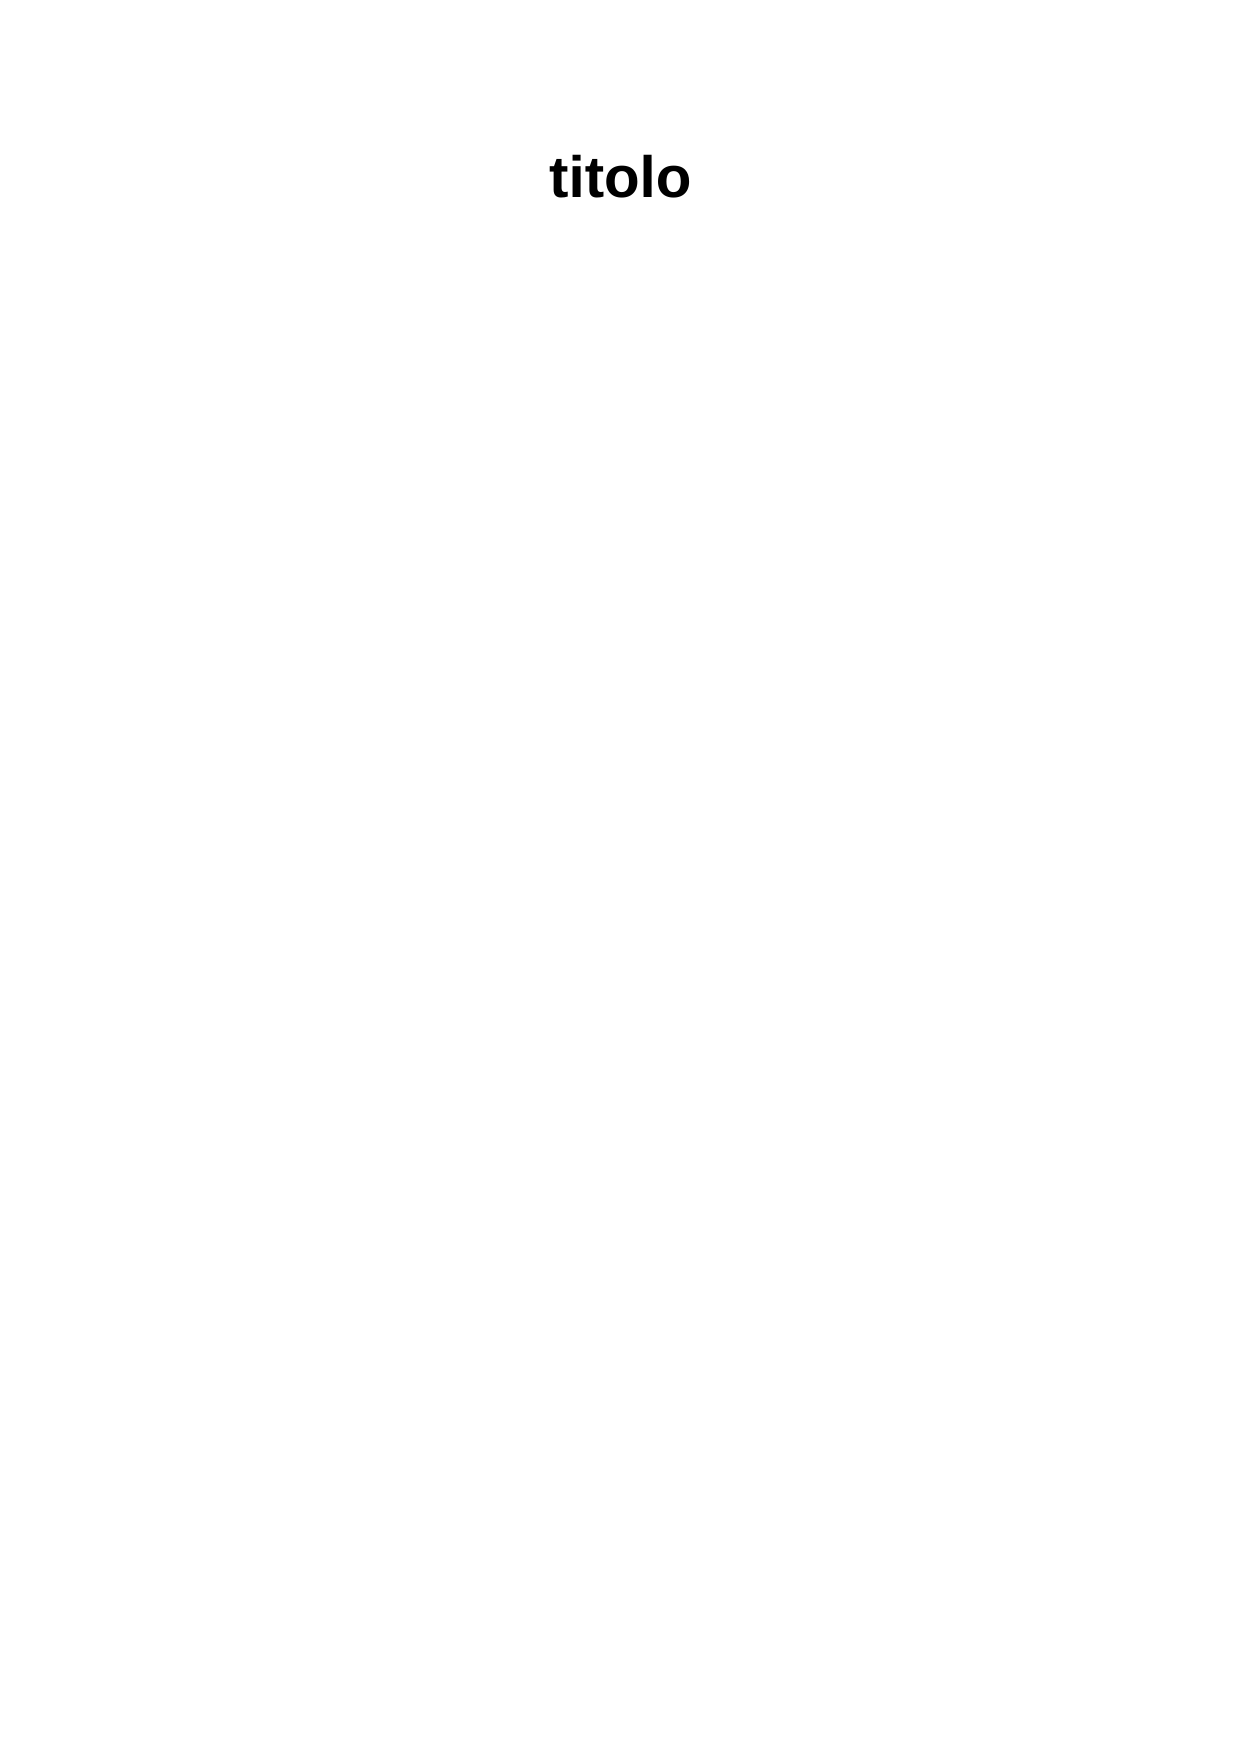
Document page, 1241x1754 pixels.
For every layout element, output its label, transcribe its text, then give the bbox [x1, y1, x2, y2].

title titolo [118, 143, 1122, 210]
